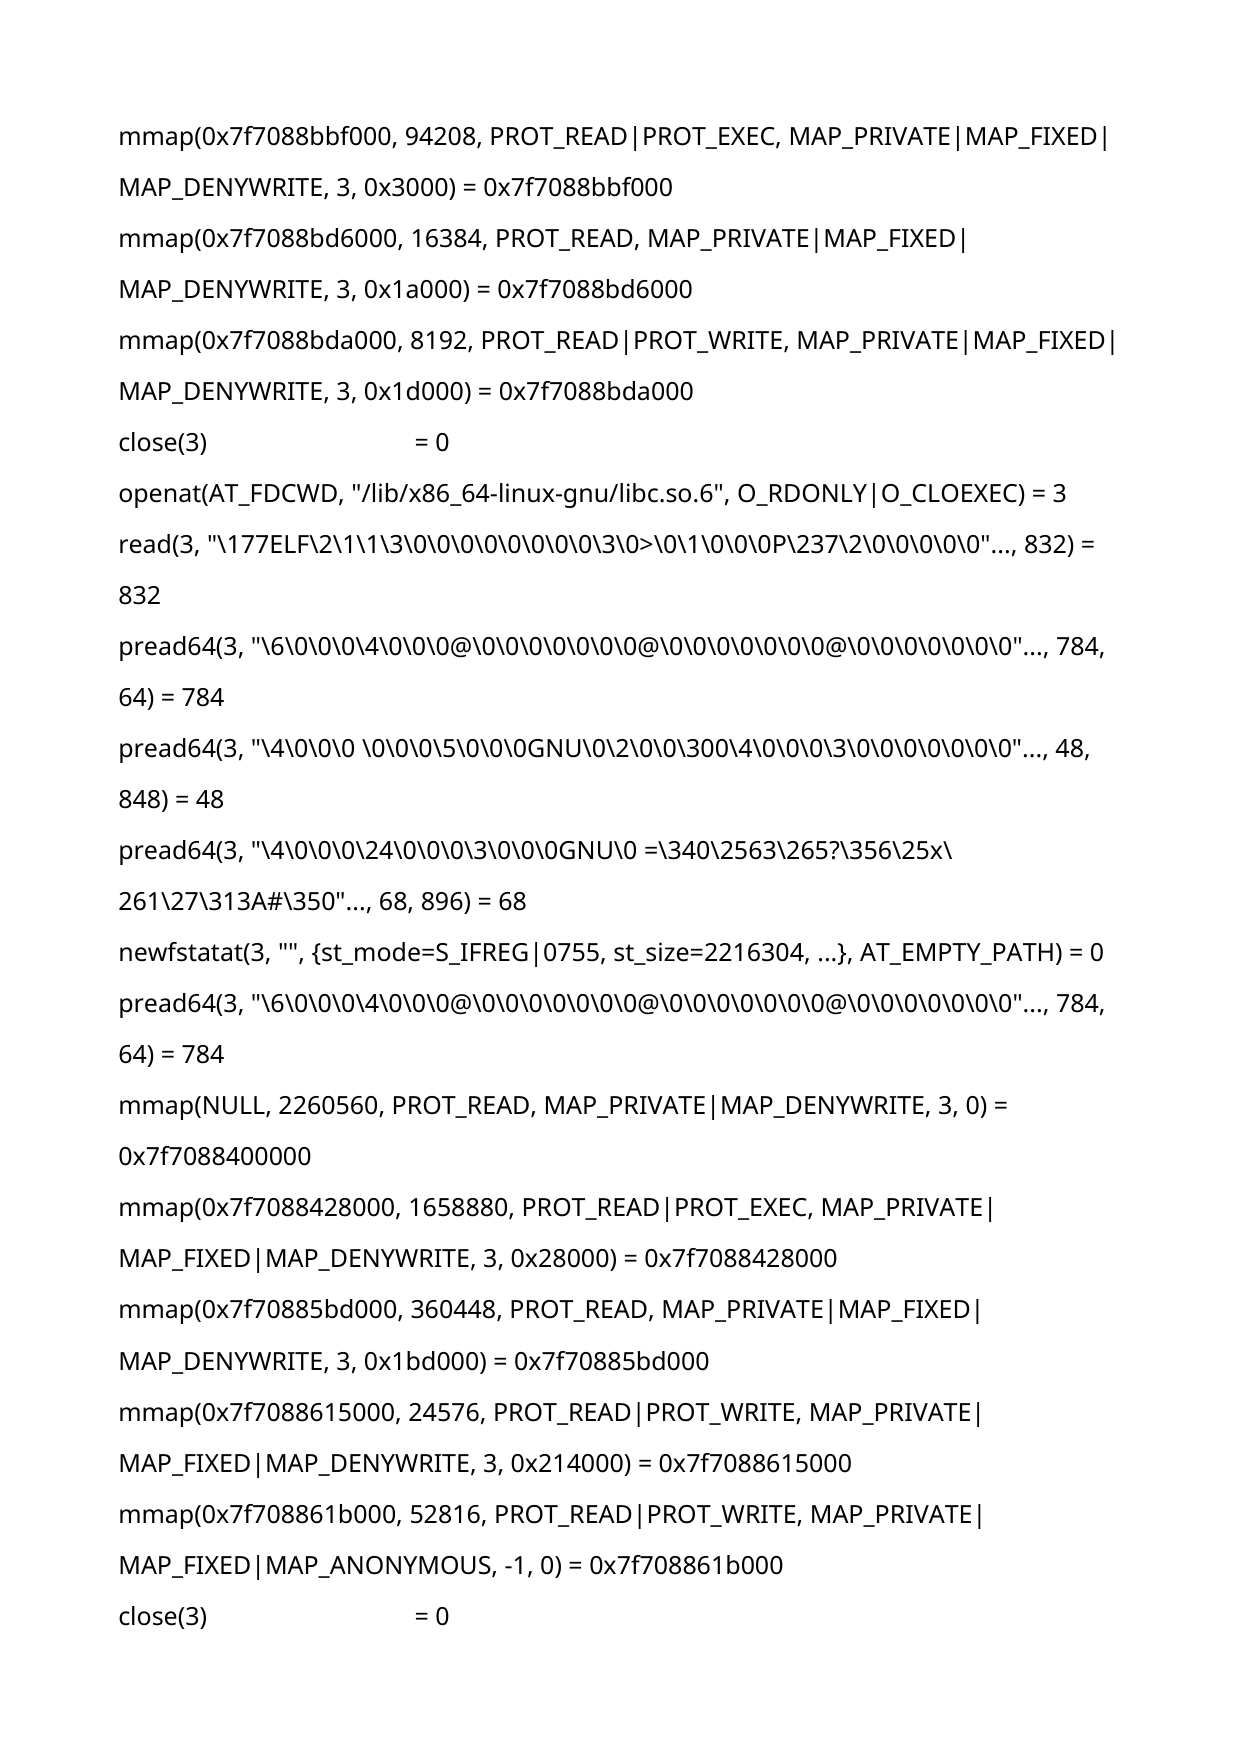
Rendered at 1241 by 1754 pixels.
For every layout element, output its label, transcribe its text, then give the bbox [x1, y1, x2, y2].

text pread64(3, "\4\0\0\0\24\0\0\0\3\0\0\0GNU\0 =\340\2563\265?\356\25x\261\27\313A#\350"..., 68, 896) = 68 [118, 833, 1122, 918]
text mmap(0x7f7088bd6000, 16384, PROT_READ, MAP_PRIVATE|MAP_FIXED|MAP_DENYWRITE, 3, 0x1a000) = 0x7f7088bd6000 [118, 220, 1122, 305]
text openat(AT_FDCWD, "/lib/x86_64-linux-gnu/libc.so.6", O_RDONLY|O_CLOEXEC) = 3 [118, 475, 1122, 509]
text close(3) = 0 [118, 424, 1122, 458]
text mmap(0x7f7088bda000, 8192, PROT_READ|PROT_WRITE, MAP_PRIVATE|MAP_FIXED|MAP_DENYWRITE, 3, 0x1d000) = 0x7f7088bda000 [118, 322, 1122, 407]
text mmap(0x7f7088bbf000, 94208, PROT_READ|PROT_EXEC, MAP_PRIVATE|MAP_FIXED|MAP_DENYWRITE, 3, 0x3000) = 0x7f7088bbf000 [118, 118, 1122, 203]
text pread64(3, "\6\0\0\0\4\0\0\0@\0\0\0\0\0\0\0@\0\0\0\0\0\0\0@\0\0\0\0\0\0\0"..., 784, 64) = 784 [118, 986, 1122, 1071]
text mmap(0x7f7088615000, 24576, PROT_READ|PROT_WRITE, MAP_PRIVATE|MAP_FIXED|MAP_DENYWRITE, 3, 0x214000) = 0x7f7088615000 [118, 1394, 1122, 1479]
text read(3, "\177ELF\2\1\1\3\0\0\0\0\0\0\0\0\3\0>\0\1\0\0\0P\237\2\0\0\0\0\0"..., 832) = 832 [118, 526, 1122, 612]
text mmap(0x7f708861b000, 52816, PROT_READ|PROT_WRITE, MAP_PRIVATE|MAP_FIXED|MAP_ANONYMOUS, -1, 0) = 0x7f708861b000 [118, 1496, 1122, 1581]
text mmap(0x7f70885bd000, 360448, PROT_READ, MAP_PRIVATE|MAP_FIXED|MAP_DENYWRITE, 3, 0x1bd000) = 0x7f70885bd000 [118, 1292, 1122, 1377]
text pread64(3, "\4\0\0\0 \0\0\0\5\0\0\0GNU\0\2\0\0\300\4\0\0\0\3\0\0\0\0\0\0\0"..., 48, 848) = 48 [118, 731, 1122, 816]
text mmap(0x7f7088428000, 1658880, PROT_READ|PROT_EXEC, MAP_PRIVATE|MAP_FIXED|MAP_DENYWRITE, 3, 0x28000) = 0x7f7088428000 [118, 1190, 1122, 1275]
text pread64(3, "\6\0\0\0\4\0\0\0@\0\0\0\0\0\0\0@\0\0\0\0\0\0\0@\0\0\0\0\0\0\0"..., 784, 64) = 784 [118, 628, 1122, 714]
text mmap(NULL, 2260560, PROT_READ, MAP_PRIVATE|MAP_DENYWRITE, 3, 0) = 0x7f7088400000 [118, 1088, 1122, 1173]
text close(3) = 0 [118, 1598, 1122, 1632]
text newfstatat(3, "", {st_mode=S_IFREG|0755, st_size=2216304, ...}, AT_EMPTY_PATH) = 0 [118, 935, 1122, 969]
